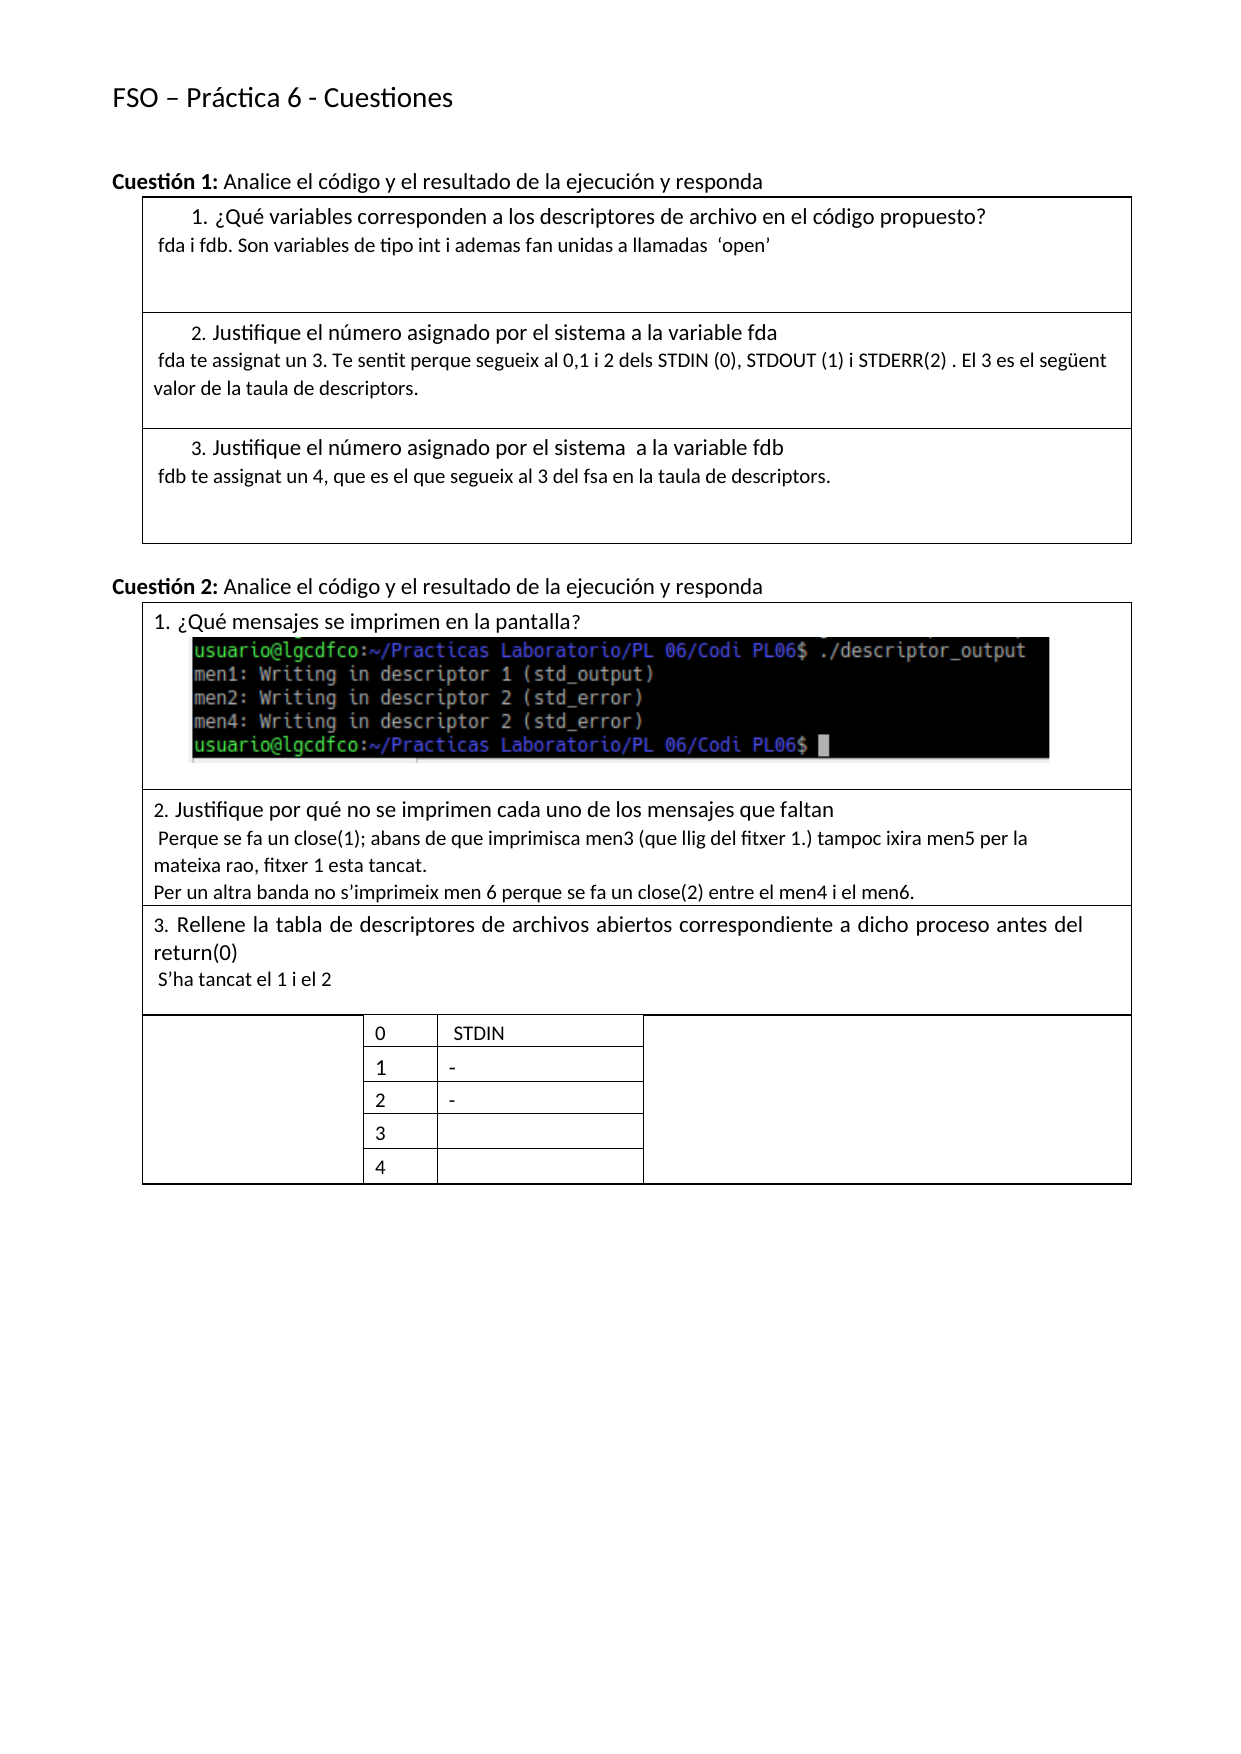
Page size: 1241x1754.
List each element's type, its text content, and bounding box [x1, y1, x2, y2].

table_cell STDIN [438, 1015, 643, 1046]
text Cuestión 2: Analice el código y el resultado de la ejecución y responda [112, 572, 1159, 600]
table_cell 0 [364, 1015, 437, 1046]
table_cell - [438, 1082, 643, 1113]
table_cell 2. Justifique el número asignado por el sistema a la variable fda fda te assignat un 3. Te sentit perque segueix al 0,1 i 2 dels STDIN (0), STDOUT (1) i STDERR(2) . El 3 es el següent valor de la taula de descriptors. [143, 313, 1131, 427]
table_cell - [438, 1047, 643, 1081]
table_cell [143, 1016, 363, 1182]
table_cell 3. Justifique el número asignado por el sistema a la variable fdb fdb te assignat un 4, que es el que segueix al 3 del fsa en la taula de descriptors. [143, 429, 1131, 543]
table_cell [438, 1149, 643, 1182]
table_cell [644, 1016, 1131, 1182]
picture [188, 637, 1050, 763]
table_cell 3. Rellene la tabla de descriptores de archivos abiertos correspondiente a dicho proceso antes del return(0) S’ha tancat el 1 i el 2 [143, 906, 1131, 1014]
table_cell 1 [364, 1047, 437, 1081]
text FSO – Práctica 6 - Cuestiones [112, 79, 1159, 115]
table_cell 3 [364, 1114, 437, 1148]
table_cell 4 [364, 1149, 437, 1182]
table_cell [438, 1114, 643, 1148]
table_header 1. ¿Qué variables corresponden a los descriptores de archivo en el código propuesto? fda i fdb. Son variables de tipo int i ademas fan unidas a llamadas ‘open’ [143, 198, 1131, 312]
table_cell 2 [364, 1082, 437, 1113]
text Cuestión 1: Analice el código y el resultado de la ejecución y responda [112, 167, 1159, 195]
table_header 1. ¿Qué mensajes se imprimen en la pantalla? [143, 603, 1131, 789]
table_cell 2. Justifique por qué no se imprimen cada uno de los mensajes que faltan Perque se fa un close(1); abans de que imprimisca men3 (que llig del fitxer 1.) tampoc ixira men5 per la mateixa rao, fitxer 1 esta tancat. Per un altra banda no s’imprimeix men 6 perque se fa un close(2) entre el men4 i el men6. [143, 790, 1131, 905]
